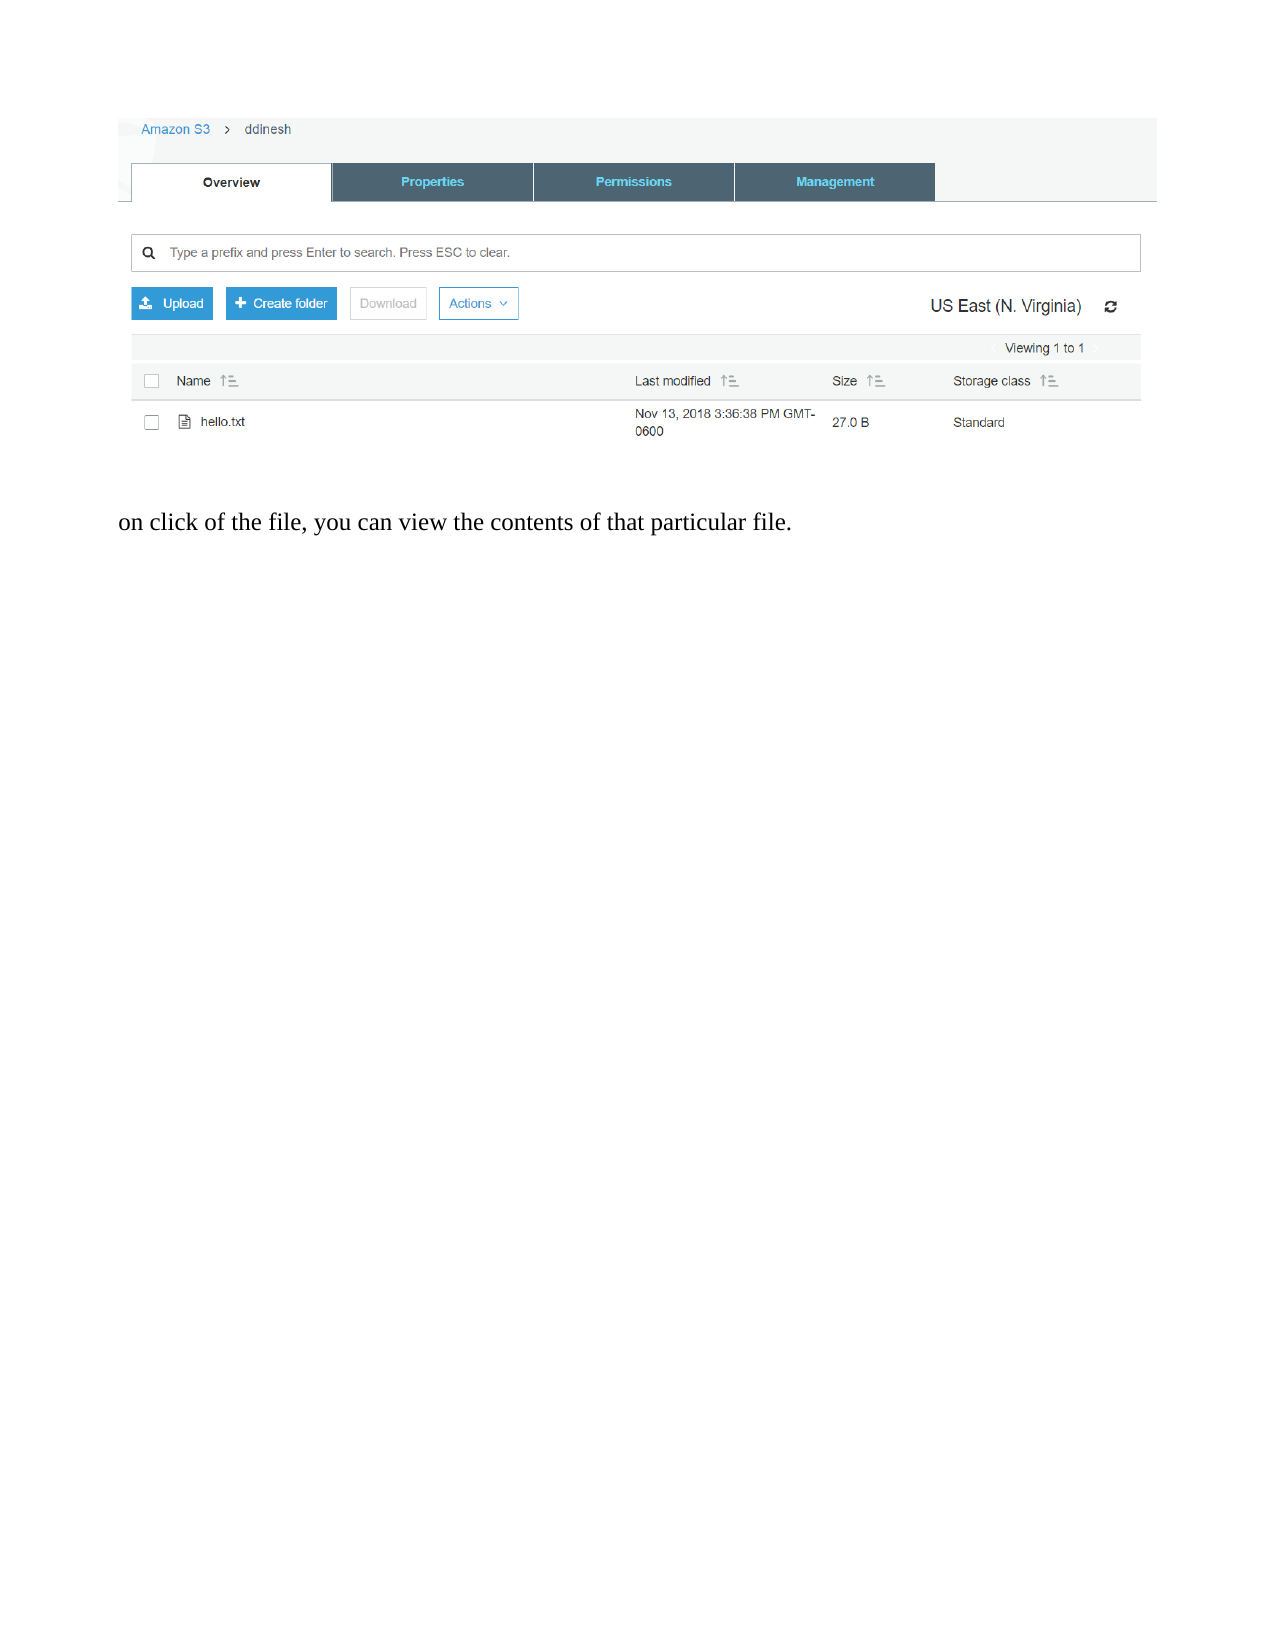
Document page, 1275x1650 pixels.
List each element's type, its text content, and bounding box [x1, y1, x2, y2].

picture [118, 118, 1157, 450]
text on click of the file, you can view the contents of that particular file. [118, 507, 1157, 536]
